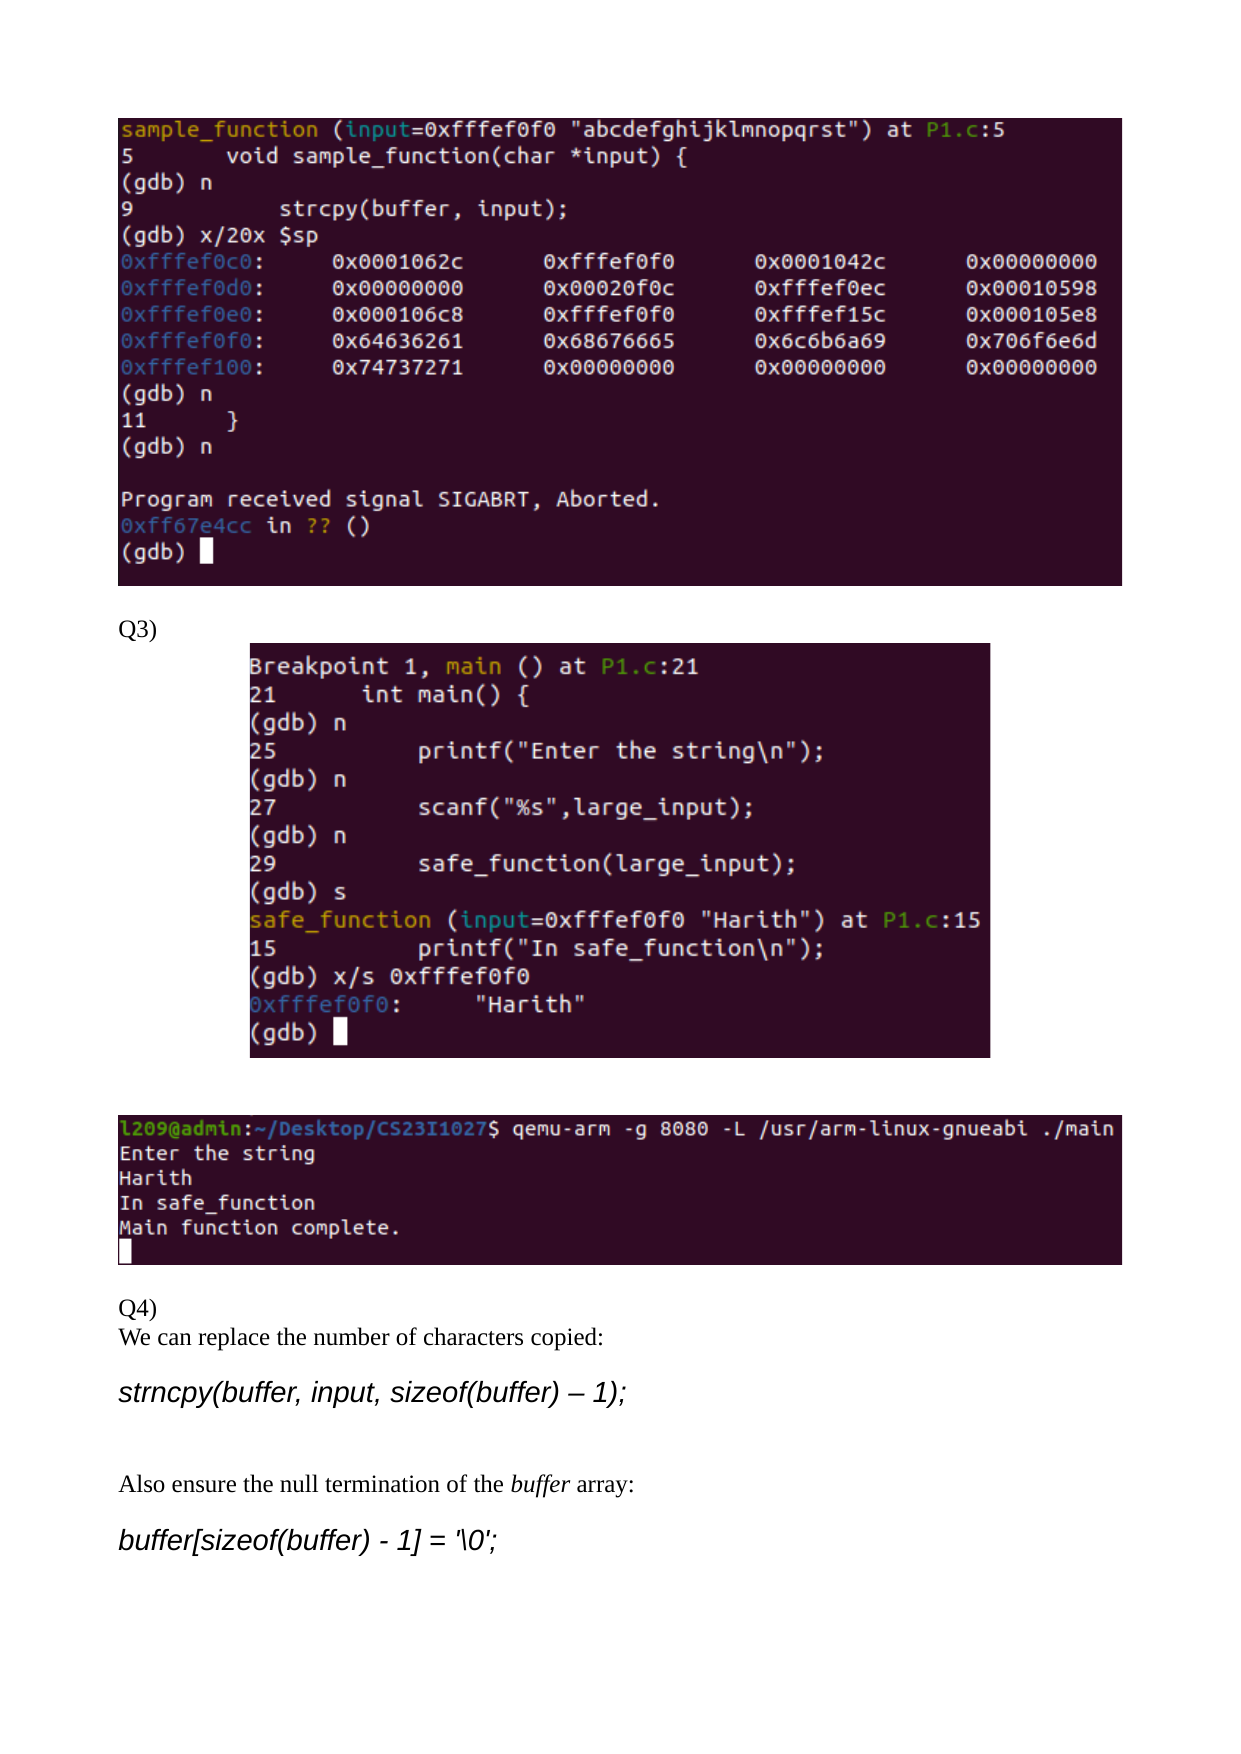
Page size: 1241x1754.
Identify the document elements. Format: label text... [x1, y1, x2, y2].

subtitle buffer[sizeof(buffer) - 1] = '\0'; [118, 1523, 1122, 1556]
subtitle strncpy(buffer, input, sizeof(buffer) – 1); [118, 1376, 1122, 1409]
text Q3) [118, 614, 1122, 643]
text Also ensure the null termination of the buffer array: [118, 1469, 1122, 1498]
text Q4) [118, 1293, 1122, 1322]
picture [118, 118, 1123, 586]
text We can replace the number of characters copied: [118, 1322, 1122, 1351]
picture [249, 643, 991, 1058]
picture [118, 1115, 1123, 1265]
